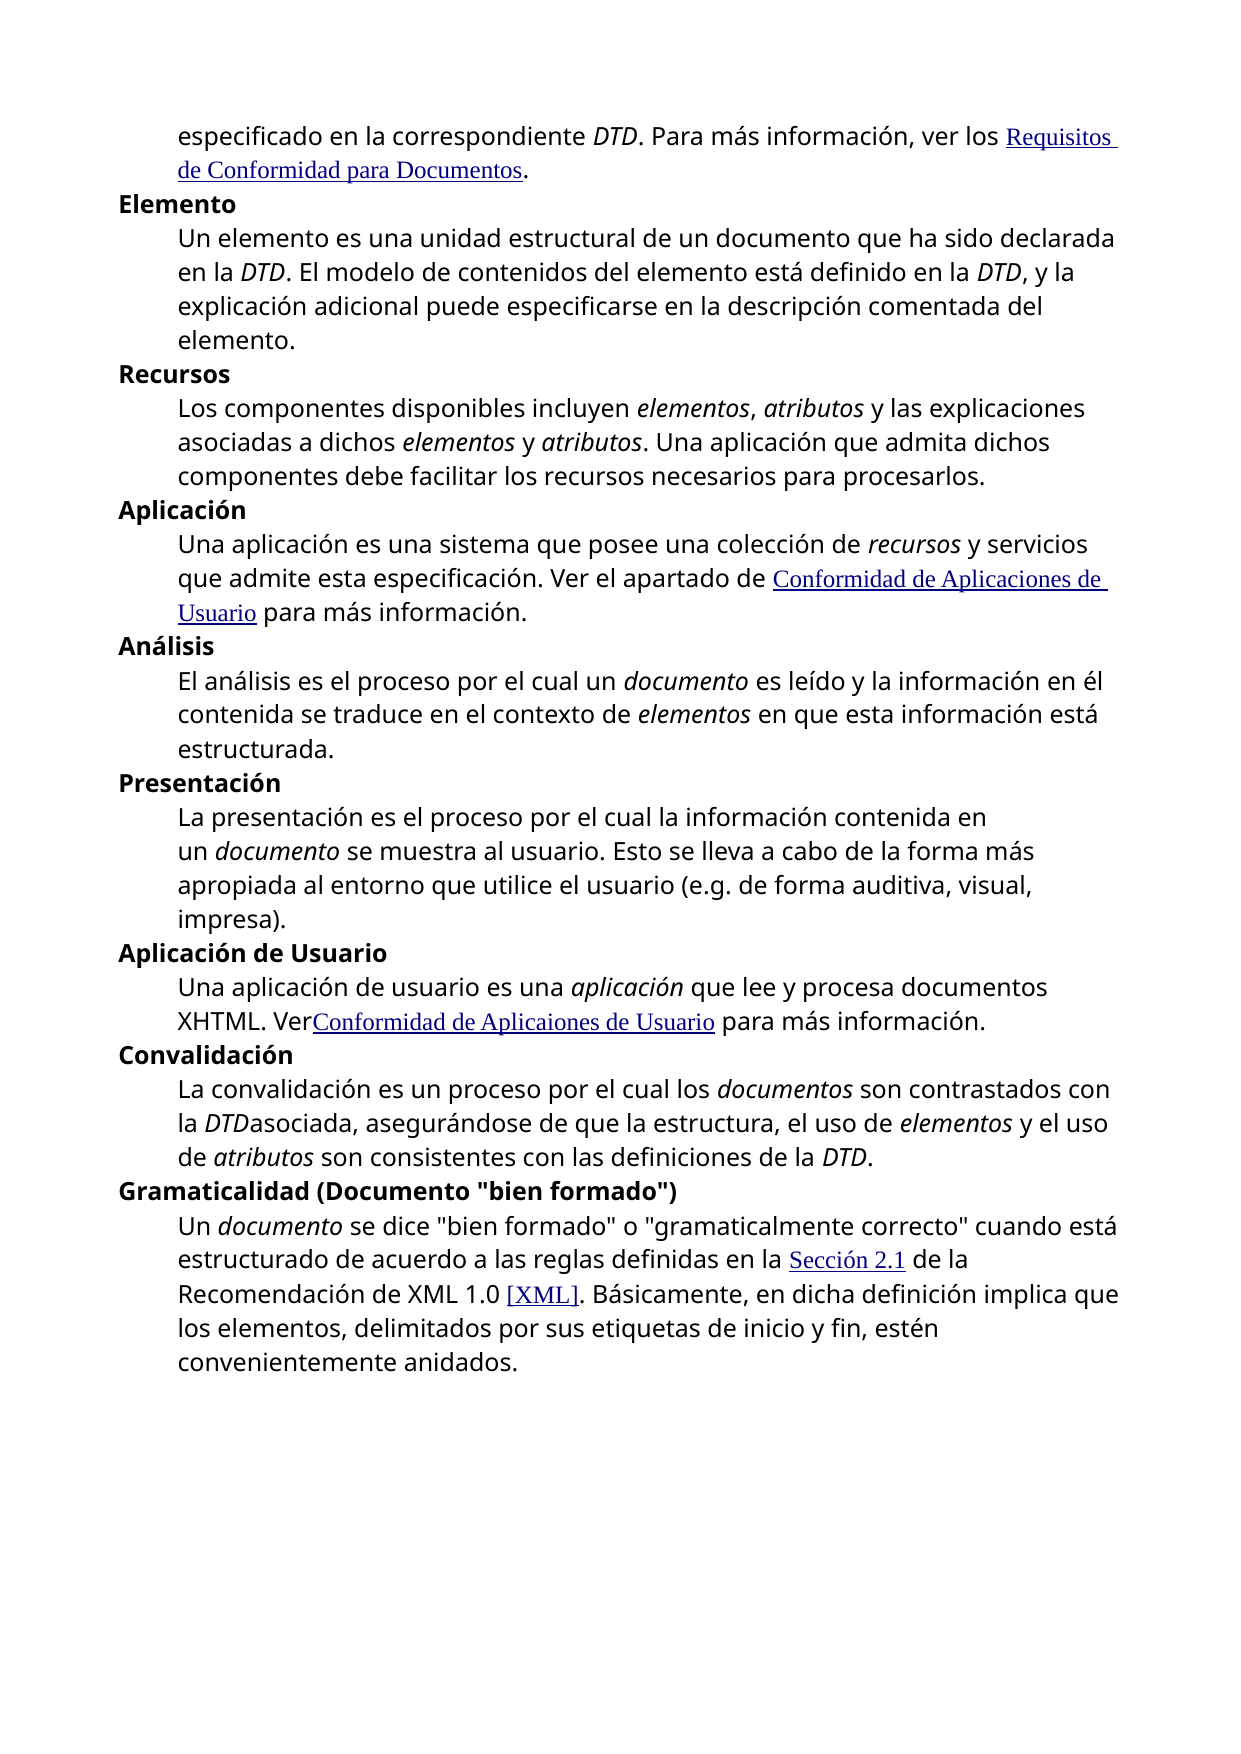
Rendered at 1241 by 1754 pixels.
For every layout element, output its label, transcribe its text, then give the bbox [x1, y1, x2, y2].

list La convalidación es un proceso por el cual los documentos son contrastados con la DTDasociada, asegurándose de que la estructura, el uso de elementos y el uso de atributos son consistentes con las definiciones de la DTD. [177, 1072, 1122, 1174]
list Un elemento es una unidad estructural de un documento que ha sido declarada en la DTD. El modelo de contenidos del elemento está definido en la DTD, y la explicación adicional puede especificarse en la descripción comentada del elemento. [177, 220, 1122, 357]
subtitle Presentación [118, 765, 1122, 799]
list Una aplicación de usuario es una aplicación que lee y procesa documentos XHTML. VerConformidad de Aplicaiones de Usuario para más información. [177, 970, 1122, 1038]
subtitle Análisis [118, 629, 1122, 663]
list El análisis es el proceso por el cual un documento es leído y la información en él contenida se traduce en el contexto de elementos en que esta información está estructurada. [177, 663, 1122, 765]
list Un documento se dice "bien formado" o "gramaticalmente correcto" cuando está estructurado de acuerdo a las reglas definidas en la Sección 2.1 de la Recomendación de XML 1.0 [XML]. Básicamente, en dicha definición implica que los elementos, delimitados por sus etiquetas de inicio y fin, estén convenientemente anidados. [177, 1208, 1122, 1378]
list especificado en la correspondiente DTD. Para más información, ver los Requisitos de Conformidad para Documentos. [177, 118, 1122, 186]
list La presentación es el proceso por el cual la información contenida en un documento se muestra al usuario. Esto se lleva a cabo de la forma más apropiada al entorno que utilice el usuario (e.g. de forma auditiva, visual, impresa). [177, 799, 1122, 936]
subtitle Gramaticalidad (Documento "bien formado") [118, 1174, 1122, 1208]
subtitle Aplicación de Usuario [118, 936, 1122, 970]
list Una aplicación es una sistema que posee una colección de recursos y servicios que admite esta especificación. Ver el apartado de Conformidad de Aplicaciones de Usuario para más información. [177, 527, 1122, 629]
subtitle Recursos [118, 357, 1122, 391]
list Los componentes disponibles incluyen elementos, atributos y las explicaciones asociadas a dichos elementos y atributos. Una aplicación que admita dichos componentes debe facilitar los recursos necesarios para procesarlos. [177, 391, 1122, 493]
subtitle Elemento [118, 186, 1122, 220]
subtitle Aplicación [118, 493, 1122, 527]
subtitle Convalidación [118, 1038, 1122, 1072]
